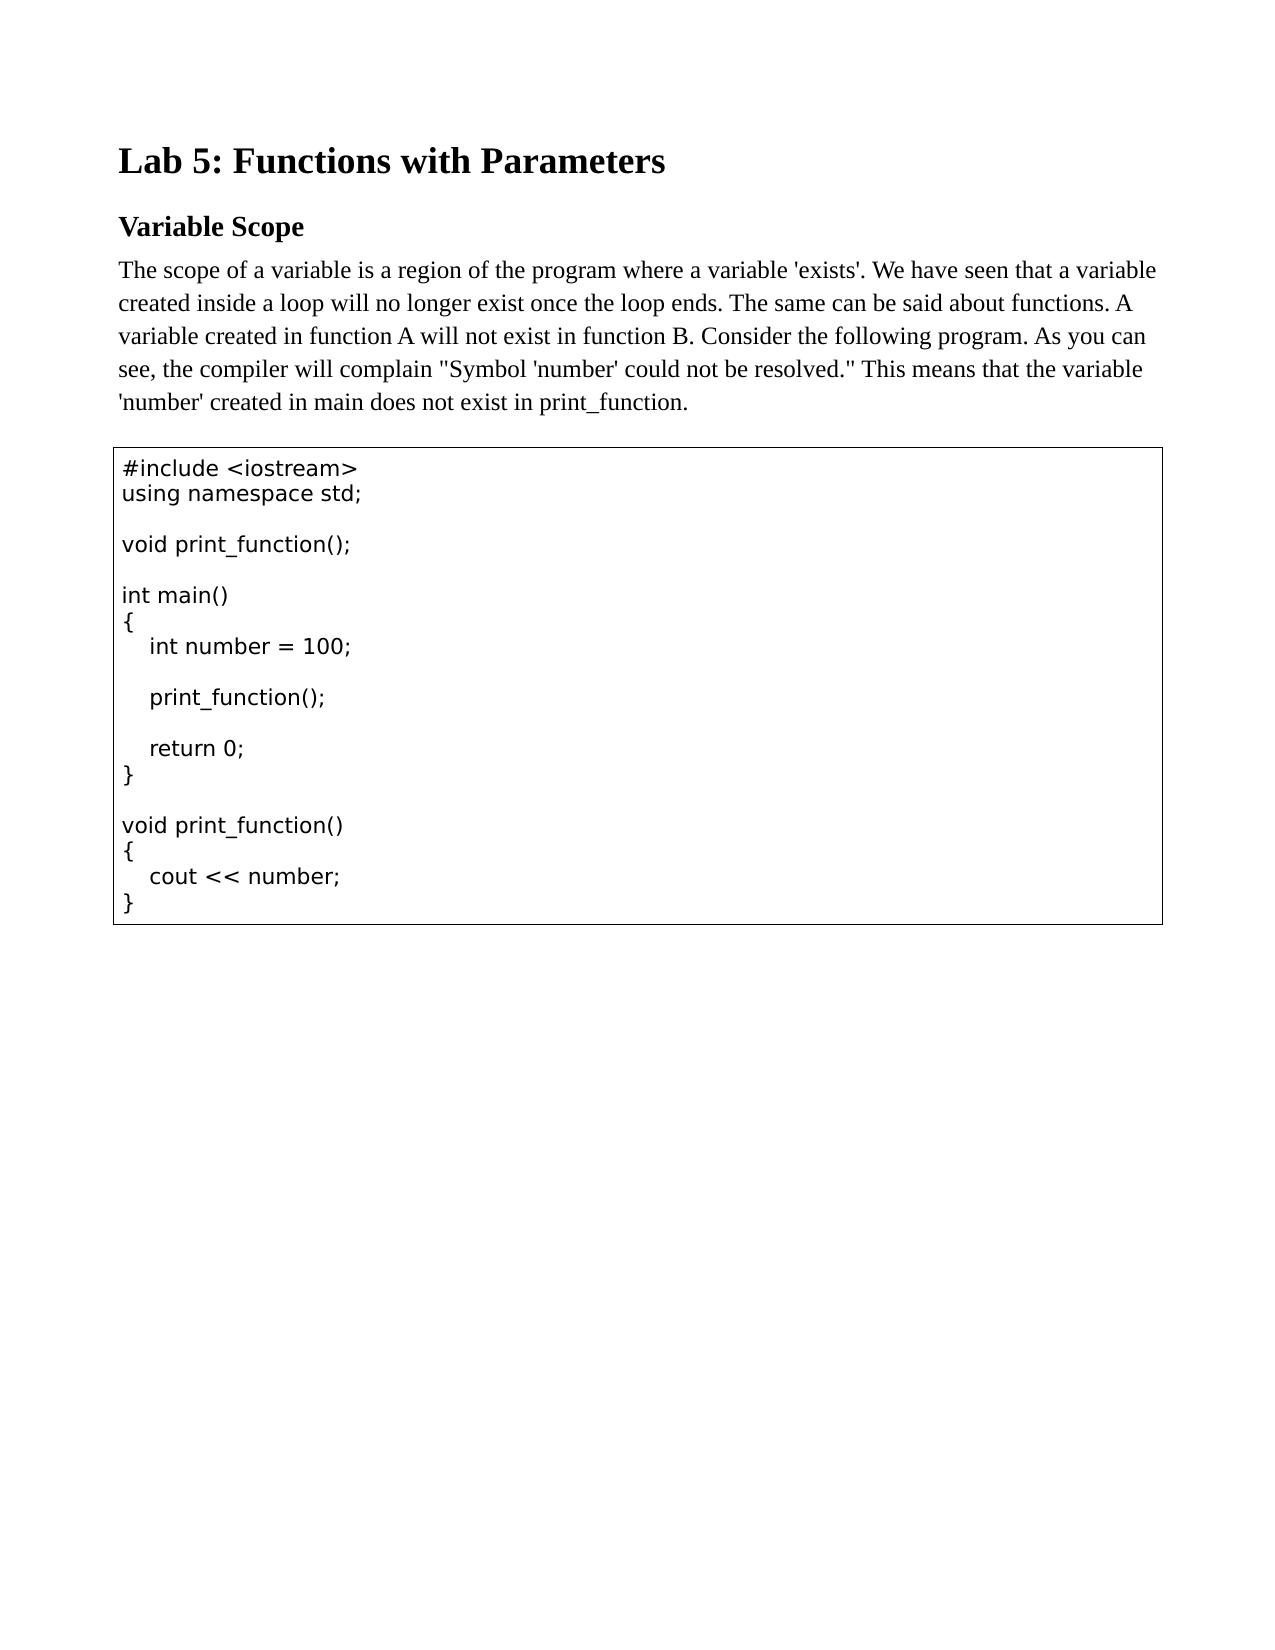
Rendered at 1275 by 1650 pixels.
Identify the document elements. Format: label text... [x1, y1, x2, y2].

text void print_function(); [121, 532, 1153, 558]
text print_function(); [121, 685, 1153, 711]
text #include <iostream> [121, 456, 1153, 481]
text } [121, 889, 1153, 915]
text return 0; [121, 736, 1153, 762]
text } [121, 762, 1153, 787]
text { [121, 838, 1153, 864]
text using namespace std; [121, 481, 1153, 507]
text int main() [121, 583, 1153, 609]
subtitle Lab 5: Functions with Parameters [118, 139, 1157, 182]
text The scope of a variable is a region of the program where a variable 'exists'. We have seen that a variable created inside a loop will no longer exist once the loop ends. The same can be said about functions. A variable created in function A will not exist in function B. Consider the following program. As you can see, the compiler will complain "Symbol 'number' could not be resolved." This means that the variable 'number' created in main does not exist in print_function. [118, 255, 1157, 416]
text int number = 100; [121, 634, 1153, 660]
text void print_function() [121, 813, 1153, 838]
text cout << number; [121, 864, 1153, 889]
subtitle Variable Scope [118, 209, 1157, 243]
text { [121, 609, 1153, 634]
